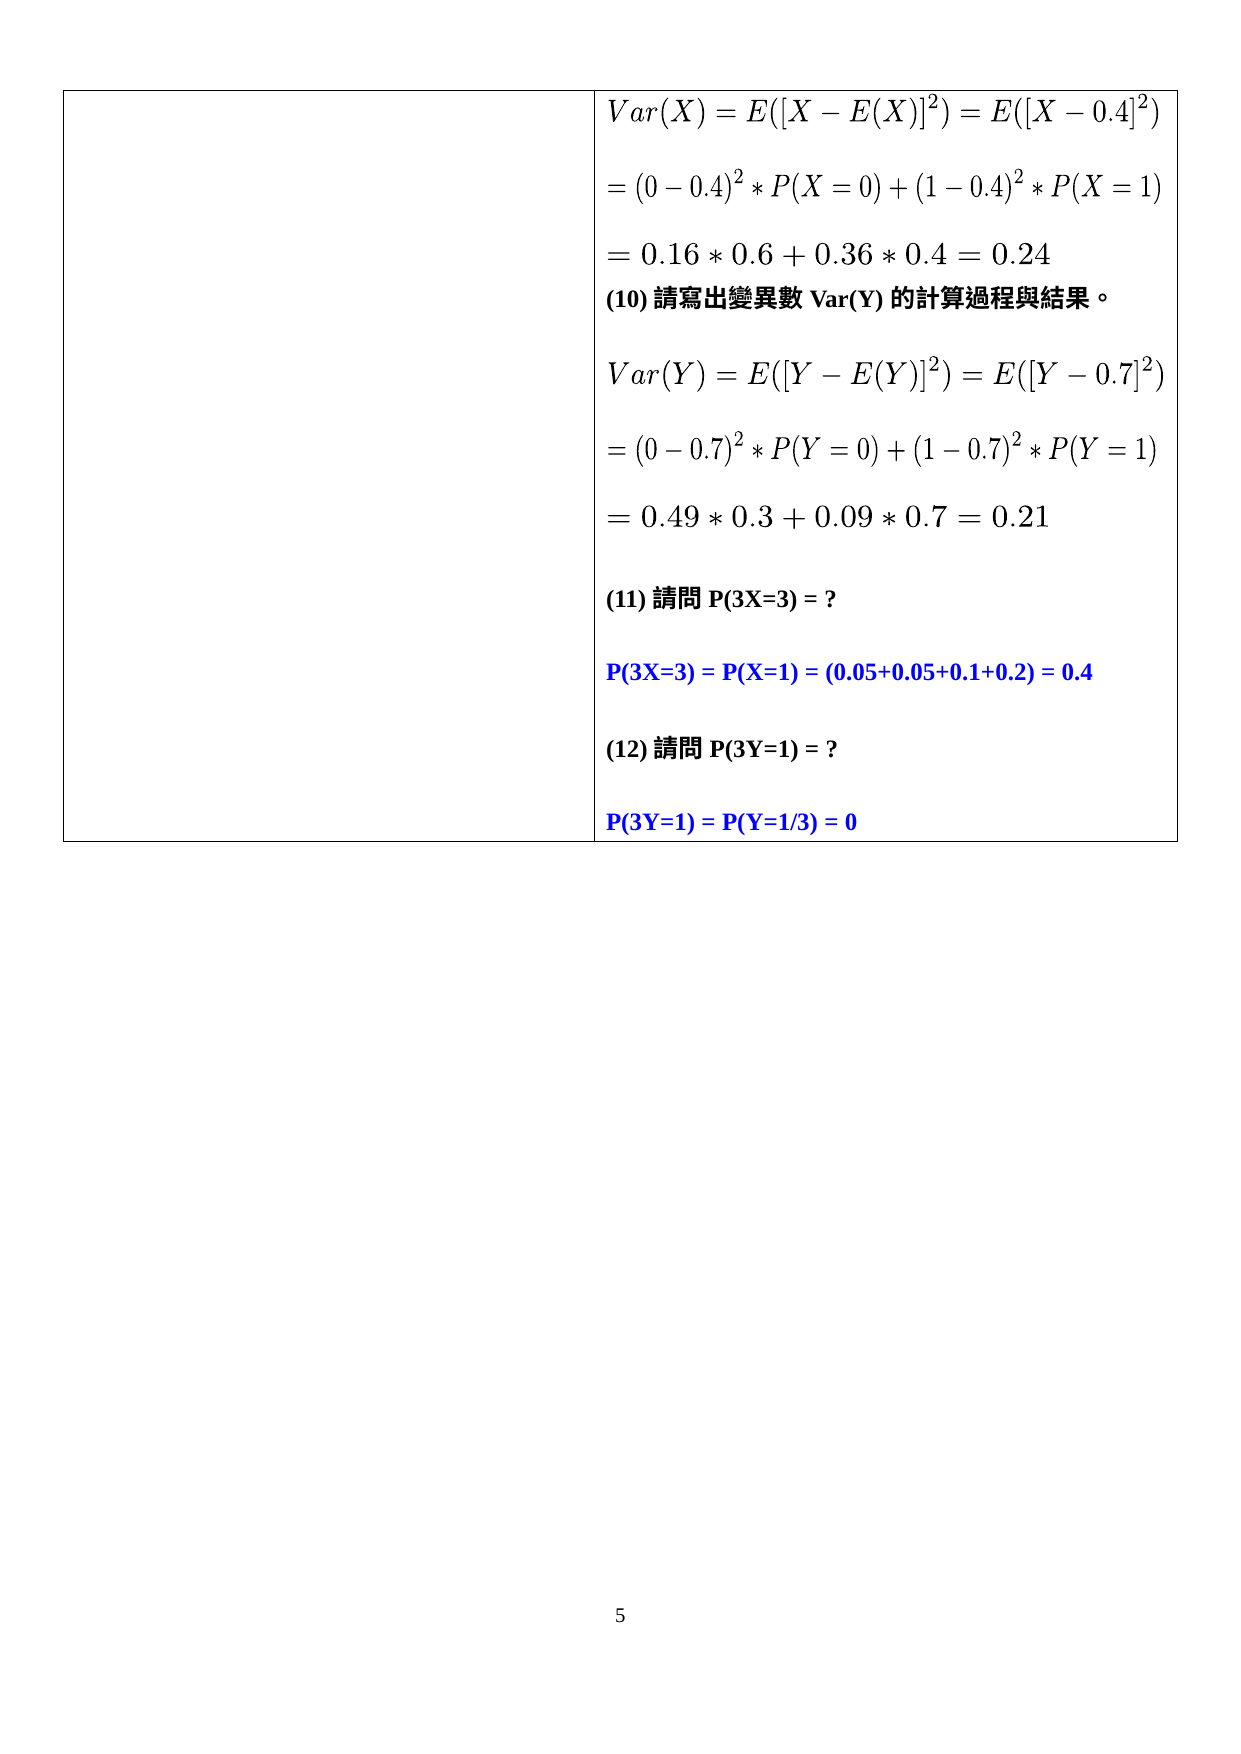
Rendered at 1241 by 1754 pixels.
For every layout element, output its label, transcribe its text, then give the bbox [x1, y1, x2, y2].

table_header [64, 91, 594, 841]
table_header (10) 請寫出變異數 Var(Y) 的計算過程與結果。 (11) 請問 P(3X=3) = ? P(3X=3) = P(X=1) = (0.05+0.05+0.1+0.2) = 0.4 (12) 請問 P(3Y=1) = ? P(3Y=1) = P(Y=1/3) = 0 [595, 91, 1177, 841]
